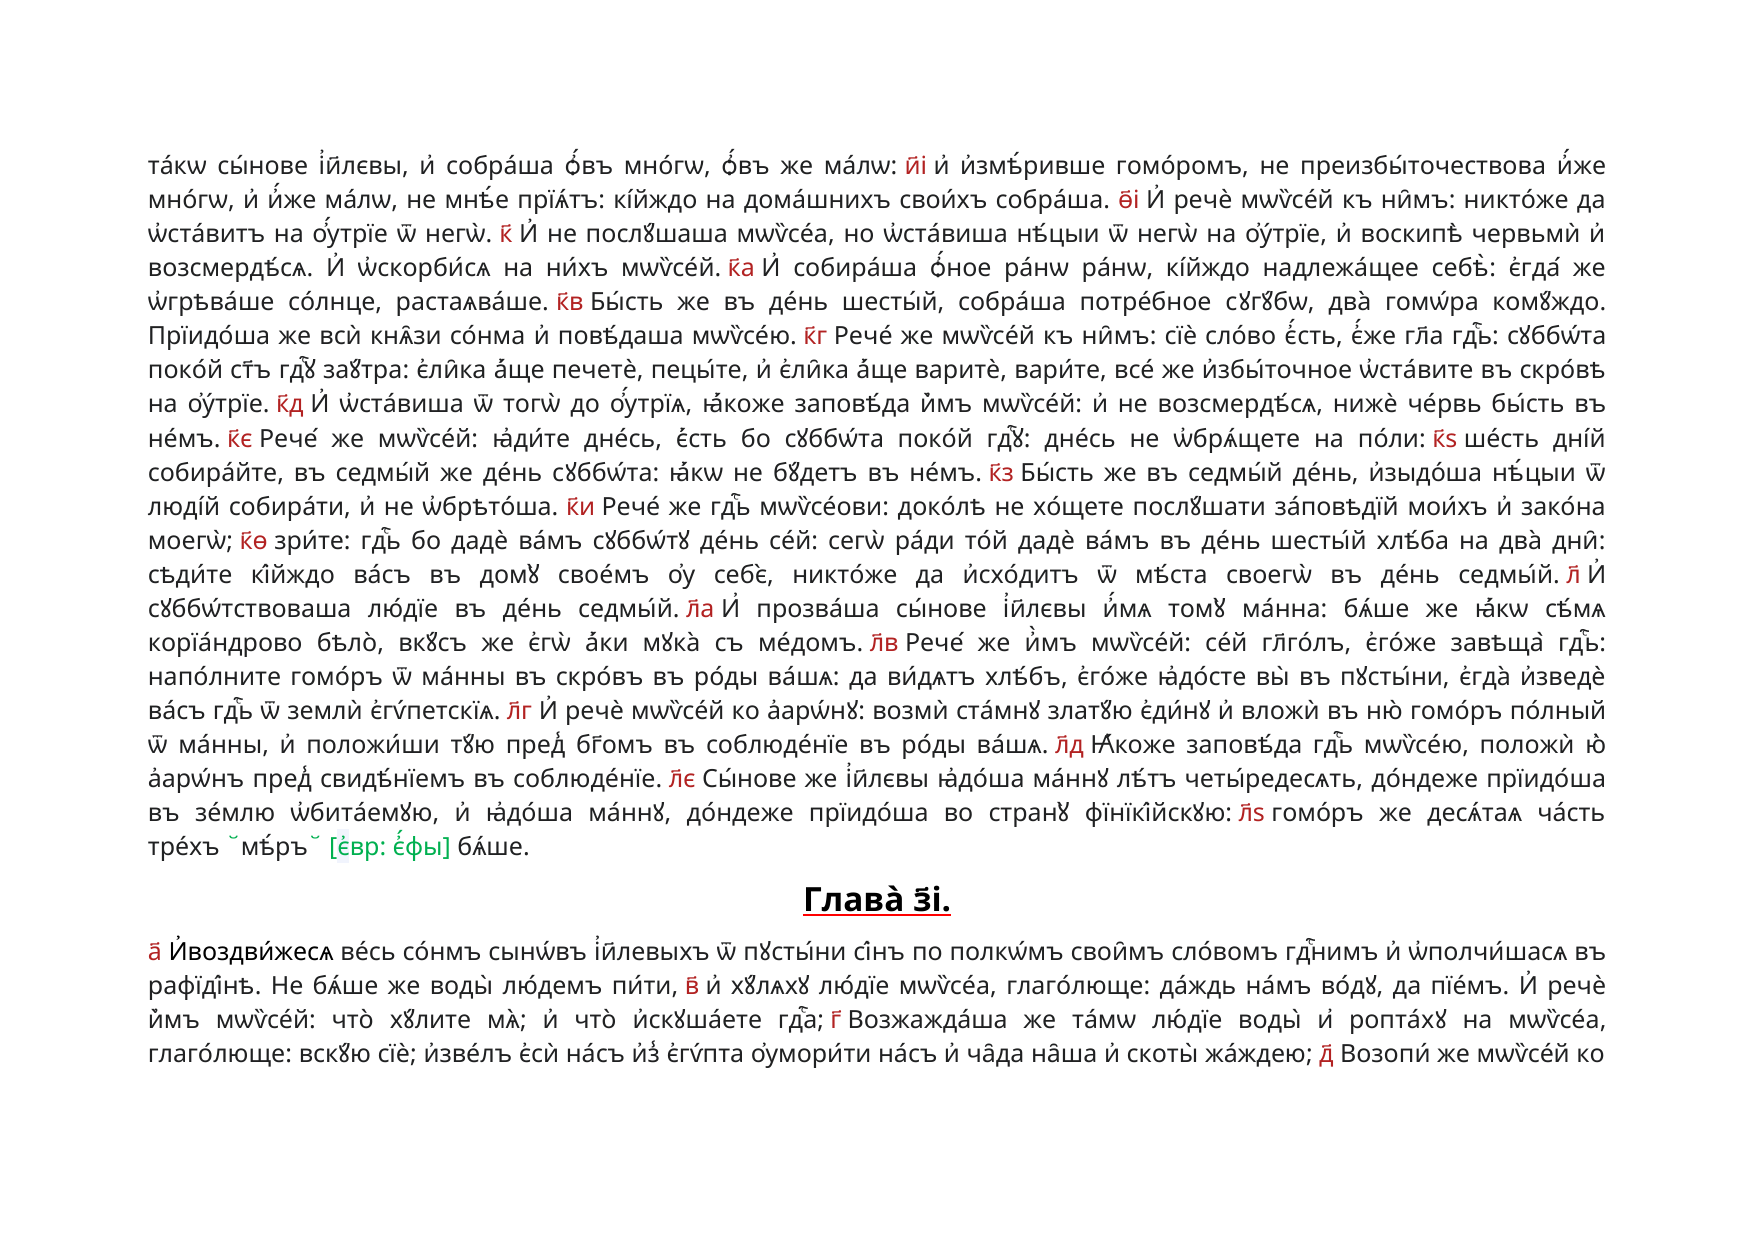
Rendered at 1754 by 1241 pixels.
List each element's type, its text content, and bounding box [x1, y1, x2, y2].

text та́кѡ сы́нове і҆и҃лєвы, и҆ собра́ша ѻ҆́въ мно́гѡ, ѻ҆́въ же ма́лѡ: и҃і и҆ и҆змѣ́ривше гомо́ромъ, не преизбы́точествова и҆́же мно́гѡ, и҆ и҆́же ма́лѡ, не мнѣ́е прїѧ́тъ: кі́йждо на дома́шнихъ свои́хъ собра́ша. ѳ҃і И҆ речѐ мѡѷсе́й къ ни̑мъ: никто́же да ѡ҆ста́витъ на ѹ҆́трїе ѿ негѡ̀. к҃ И҆ не послꙋ́шаша мѡѷсе́а, но ѡ҆ста́виша нѣ́цыи ѿ негѡ̀ на ѹ҆́трїе, и҆ воскипѣ̀ червьмѝ и҆ возсмердѣ́сѧ. И҆ ѡ҆скорби́сѧ на ни́хъ мѡѷсе́й. к҃а И҆ собира́ша ѻ҆́ное ра́нѡ ра́нѡ, кі́йждо надлежа́щее себѣ̀: є҆гда́ же ѡ҆грѣва́ше со́лнце, растаѧва́ше. к҃в Бы́сть же въ де́нь шесты́й, собра́ша потре́бное сꙋгꙋ́бѡ, два̀ гомѡ́ра комꙋ́ждо. Прїидо́ша же всѝ кнѧ̑зи со́нма и҆ повѣ́даша мѡѷсе́ю. к҃г Рече́ же мѡѷсе́й къ ни̑мъ: сїѐ сло́во є҆́сть, є҆́же гл҃а гдⷭ҇ь: сꙋббѡ́та поко́й ст҃ъ гдⷭ҇ꙋ заꙋ́тра: є҆ли̑ка а҆́ще печетѐ, пецы́те, и҆ є҆ли̑ка а҆́ще варитѐ, вари́те, все́ же и҆збы́точное ѡ҆ста́вите въ скро́вѣ на ѹ҆́трїе. к҃д И҆ ѡ҆ста́виша ѿ тогѡ̀ до ѹ҆́трїѧ, ꙗ҆́коже заповѣ́да и҆̀мъ мѡѷсе́й: и҆ не возсмердѣ́сѧ, нижѐ че́рвь бы́сть въ не́мъ. к҃є Рече́ же мѡѷсе́й: ꙗ҆ди́те дне́сь, є҆́сть бо сꙋббѡ́та поко́й гдⷭ҇ꙋ: дне́сь не ѡ҆брѧ́щете на по́ли: к҃ѕ ше́сть дні́й собира́йте, въ седмы́й же де́нь сꙋббѡ́та: ꙗ҆́кѡ не бꙋ́детъ въ не́мъ. к҃з Бы́сть же въ седмы́й де́нь, и҆зыдо́ша нѣ́цыи ѿ люді́й собира́ти, и҆ не ѡ҆брѣто́ша. к҃и Рече́ же гдⷭ҇ь мѡѷсе́ови: доко́лѣ не хо́щете послꙋ́шати за́повѣдїй мои́хъ и҆ зако́на моегѡ̀; к҃ѳ зри́те: гдⷭ҇ь бо дадѐ ва́мъ сꙋббѡ́тꙋ де́нь се́й: сегѡ̀ ра́ди то́й дадѐ ва́мъ въ де́нь шесты́й хлѣ́ба на два̀ дни̑: сѣди́те кі́йждо ва́съ въ домꙋ̀ свое́мъ ѹ҆ себє̀, никто́же да и҆схо́дитъ ѿ мѣ́ста своегѡ̀ въ де́нь седмы́й. л҃ И҆ сꙋббѡ́тствоваша лю́дїе въ де́нь седмы́й. л҃а И҆ прозва́ша сы́нове і҆и҃лєвы и҆́мѧ томꙋ̀ ма́нна: бѧ́ше же ꙗ҆́кѡ сѣ́мѧ корїа́ндрово бѣло̀, вкꙋ́съ же є҆гѡ̀ а҆́ки мꙋка̀ съ ме́домъ. л҃в Рече́ же и҆̀мъ мѡѷсе́й: се́й гл҃го́лъ, є҆го́же завѣща̀ гдⷭ҇ь: напо́лните гомо́ръ ѿ ма́нны въ скро́въ въ ро́ды ва́шѧ: да ви́дѧтъ хлѣ́бъ, є҆го́же ꙗ҆до́сте вы̀ въ пꙋсты́ни, є҆гда̀ и҆зведѐ ва́съ гдⷭ҇ь ѿ землѝ є҆гѵ́петскїѧ. л҃г И҆ речѐ мѡѷсе́й ко а҆арѡ́нꙋ: возмѝ ста́мнꙋ златꙋ́ю є҆ди́нꙋ и҆ вложѝ въ ню̀ гомо́ръ по́лный ѿ ма́нны, и҆ положи́ши тꙋ́ю пред̾ бг҃омъ въ соблюде́нїе въ ро́ды ва́шѧ. л҃д Ꙗ҆́коже заповѣ́да гдⷭ҇ь мѡѷсе́ю, положѝ ю҆̀ а҆арѡ́нъ пред̾ свидѣ́нїемъ въ соблюде́нїе. л҃є Сы́нове же і҆и҃лєвы ꙗ҆до́ша ма́ннꙋ лѣ́тъ четы́редесѧть, до́ндеже прїидо́ша въ зе́млю ѡ҆бита́емꙋю, и҆ ꙗ҆до́ша ма́ннꙋ, до́ндеже прїидо́ша во странꙋ̀ фїнїкі́йскꙋю: л҃ѕ гомо́ръ же десѧ́таѧ ча́сть тре́хъ ꙾мѣ́ръ꙾ [є҆вр: є҆́фы] бѧ́ше. [148, 148, 1606, 863]
text а҃ И҆воздви́жесѧ ве́сь со́нмъ сынѡ́въ і҆и҃левыхъ ѿ пꙋсты́ни сі́нъ по полкѡ́мъ свои̑мъ сло́вомъ гдⷭ҇нимъ и҆ ѡ҆полчи́шасѧ въ рафїді́нѣ. Не бѧ́ше же воды̀ лю́демъ пи́ти, в҃ и҆ хꙋ́лѧхꙋ лю́дїе мѡѷсе́а, глаго́люще: да́ждь на́мъ во́дꙋ, да пїе́мъ. И҆ речѐ и҆̀мъ мѡѷсе́й: что̀ хꙋ́лите мѧ̀; и҆ что̀ и҆скꙋша́ете гдⷭ҇а; г҃ Возжажда́ша же та́мѡ лю́дїе воды̀ и҆ ропта́хꙋ на мѡѷсе́а, глаго́люще: вскꙋ́ю сїѐ; и҆зве́лъ є҆сѝ на́съ и҆з̾ є҆гѵ́пта ѹ҆мори́ти на́съ и҆ ча̑да на̑ша и҆ скоты̀ жа́ждею; д҃ Возопи́ же мѡѷсе́й ко [148, 933, 1606, 1070]
text Глава̀ з҃і. [148, 876, 1606, 921]
